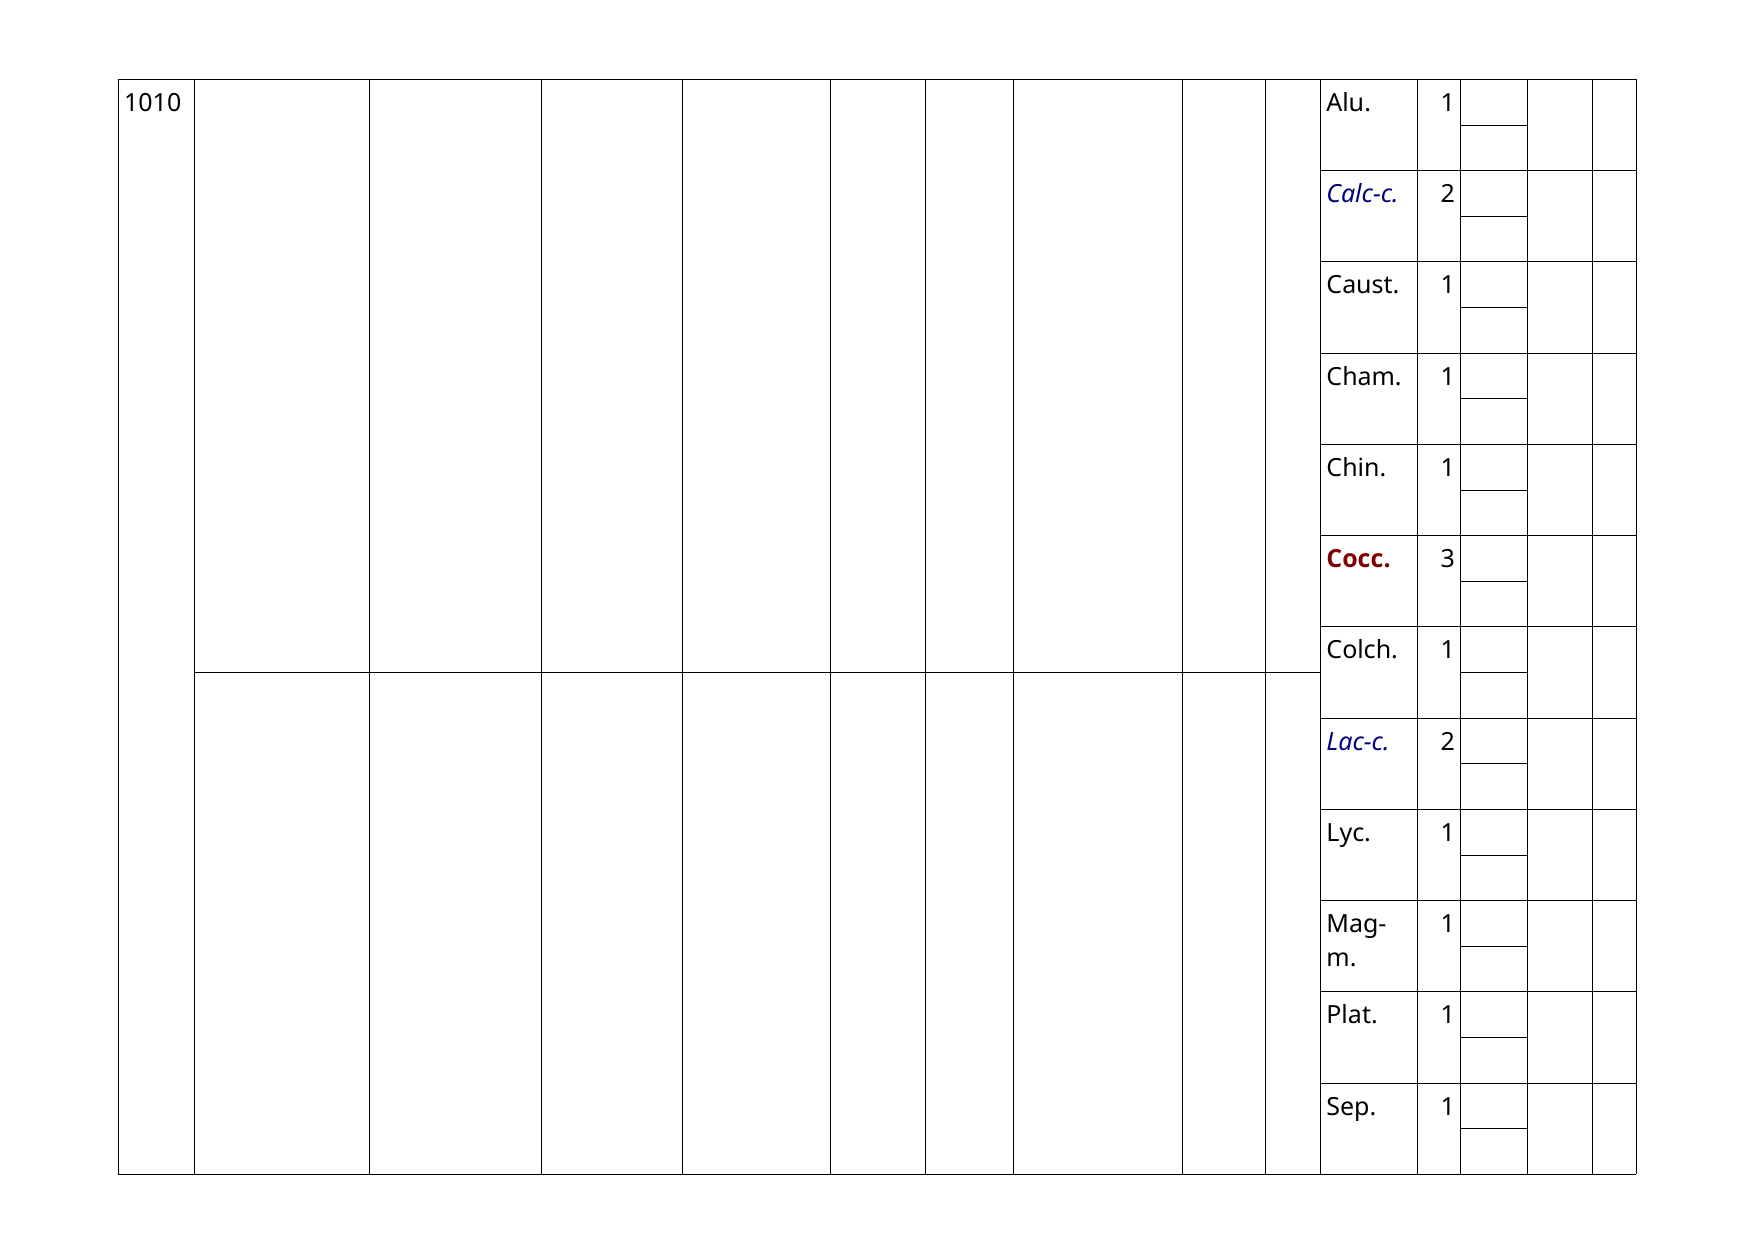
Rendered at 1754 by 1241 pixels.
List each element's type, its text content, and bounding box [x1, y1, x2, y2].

table_cell [1593, 445, 1636, 535]
table_cell [1183, 673, 1265, 1174]
table_cell [1461, 536, 1527, 581]
table_cell [1593, 627, 1636, 718]
table_cell Alu. [1321, 80, 1417, 170]
table_cell [195, 80, 369, 672]
table_cell Caust. [1321, 262, 1417, 353]
table_cell [683, 80, 830, 672]
table_cell [1014, 80, 1182, 672]
table_cell Lac-c. [1321, 719, 1417, 809]
table_cell [1528, 171, 1592, 261]
table_cell [1528, 992, 1592, 1083]
table_cell [1461, 354, 1527, 398]
table_cell Chin. [1321, 445, 1417, 535]
table_cell [1593, 171, 1636, 261]
table_cell [1528, 719, 1592, 809]
table_cell [1461, 764, 1527, 809]
table_cell [1461, 673, 1527, 718]
table_cell [1461, 1084, 1527, 1128]
table_cell [1593, 1084, 1636, 1174]
table_cell [370, 673, 541, 1174]
table_cell [1461, 1129, 1527, 1174]
table_cell Sep. [1321, 1084, 1417, 1174]
table_cell [1593, 810, 1636, 900]
table_cell [1461, 491, 1527, 535]
table_cell [1461, 126, 1527, 170]
table_cell [1528, 262, 1592, 353]
table_cell Mag-m. [1321, 901, 1417, 991]
table_cell [683, 673, 830, 1174]
table_cell 1 [1418, 1084, 1460, 1174]
table_cell 1 [1418, 80, 1460, 170]
table_cell Lyc. [1321, 810, 1417, 900]
table_cell [1461, 445, 1527, 489]
table_cell [1461, 1038, 1527, 1083]
table_cell 1 [1418, 354, 1460, 444]
table_cell 1 [1418, 627, 1460, 718]
table_cell Cham. [1321, 354, 1417, 444]
table_cell 1 [1418, 810, 1460, 900]
table_cell [1593, 80, 1636, 170]
table_cell [926, 673, 1013, 1174]
table_cell [1461, 719, 1527, 763]
table_cell 1 [1418, 901, 1460, 991]
table_cell [1593, 901, 1636, 991]
table_cell [195, 673, 369, 1174]
table_cell [1461, 80, 1527, 124]
table_cell [1014, 673, 1182, 1174]
table_cell [1461, 992, 1527, 1037]
table_cell [1593, 262, 1636, 353]
table_cell [1528, 901, 1592, 991]
table_cell [1461, 810, 1527, 854]
table_cell [1528, 810, 1592, 900]
table_cell [1528, 354, 1592, 444]
table_cell [1266, 80, 1320, 672]
table_cell Plat. [1321, 992, 1417, 1083]
table_cell [370, 80, 541, 672]
table_cell 2 [1418, 171, 1460, 261]
table_cell [1266, 673, 1320, 1174]
table_cell [1183, 80, 1265, 672]
table_cell Cocc. [1321, 536, 1417, 626]
table_cell 1 [1418, 992, 1460, 1083]
table_cell [1593, 536, 1636, 626]
table_cell [1461, 901, 1527, 946]
table_cell 1 [1418, 262, 1460, 353]
table_cell 1010 [119, 80, 194, 1174]
table_cell [831, 673, 925, 1174]
table_cell 1 [1418, 445, 1460, 535]
table_cell [1461, 262, 1527, 307]
table_cell Colch. [1321, 627, 1417, 718]
table_cell [1461, 217, 1527, 261]
table_cell [1461, 171, 1527, 216]
table_cell [542, 673, 682, 1174]
table_cell [831, 80, 925, 672]
table_cell [926, 80, 1013, 672]
table_cell [1461, 399, 1527, 444]
table_cell [1593, 719, 1636, 809]
table_cell [1593, 354, 1636, 444]
table_cell [1593, 992, 1636, 1083]
table_cell 2 [1418, 719, 1460, 809]
table_cell Calc-c. [1321, 171, 1417, 261]
table_cell [1461, 947, 1527, 991]
table_cell [1528, 80, 1592, 170]
table_cell [542, 80, 682, 672]
table_cell [1528, 627, 1592, 718]
table_cell 3 [1418, 536, 1460, 626]
table_cell [1461, 627, 1527, 672]
table_cell [1528, 536, 1592, 626]
table_cell [1461, 856, 1527, 900]
table_cell [1528, 445, 1592, 535]
table_cell [1461, 582, 1527, 626]
table_cell [1528, 1084, 1592, 1174]
table_cell [1461, 308, 1527, 353]
